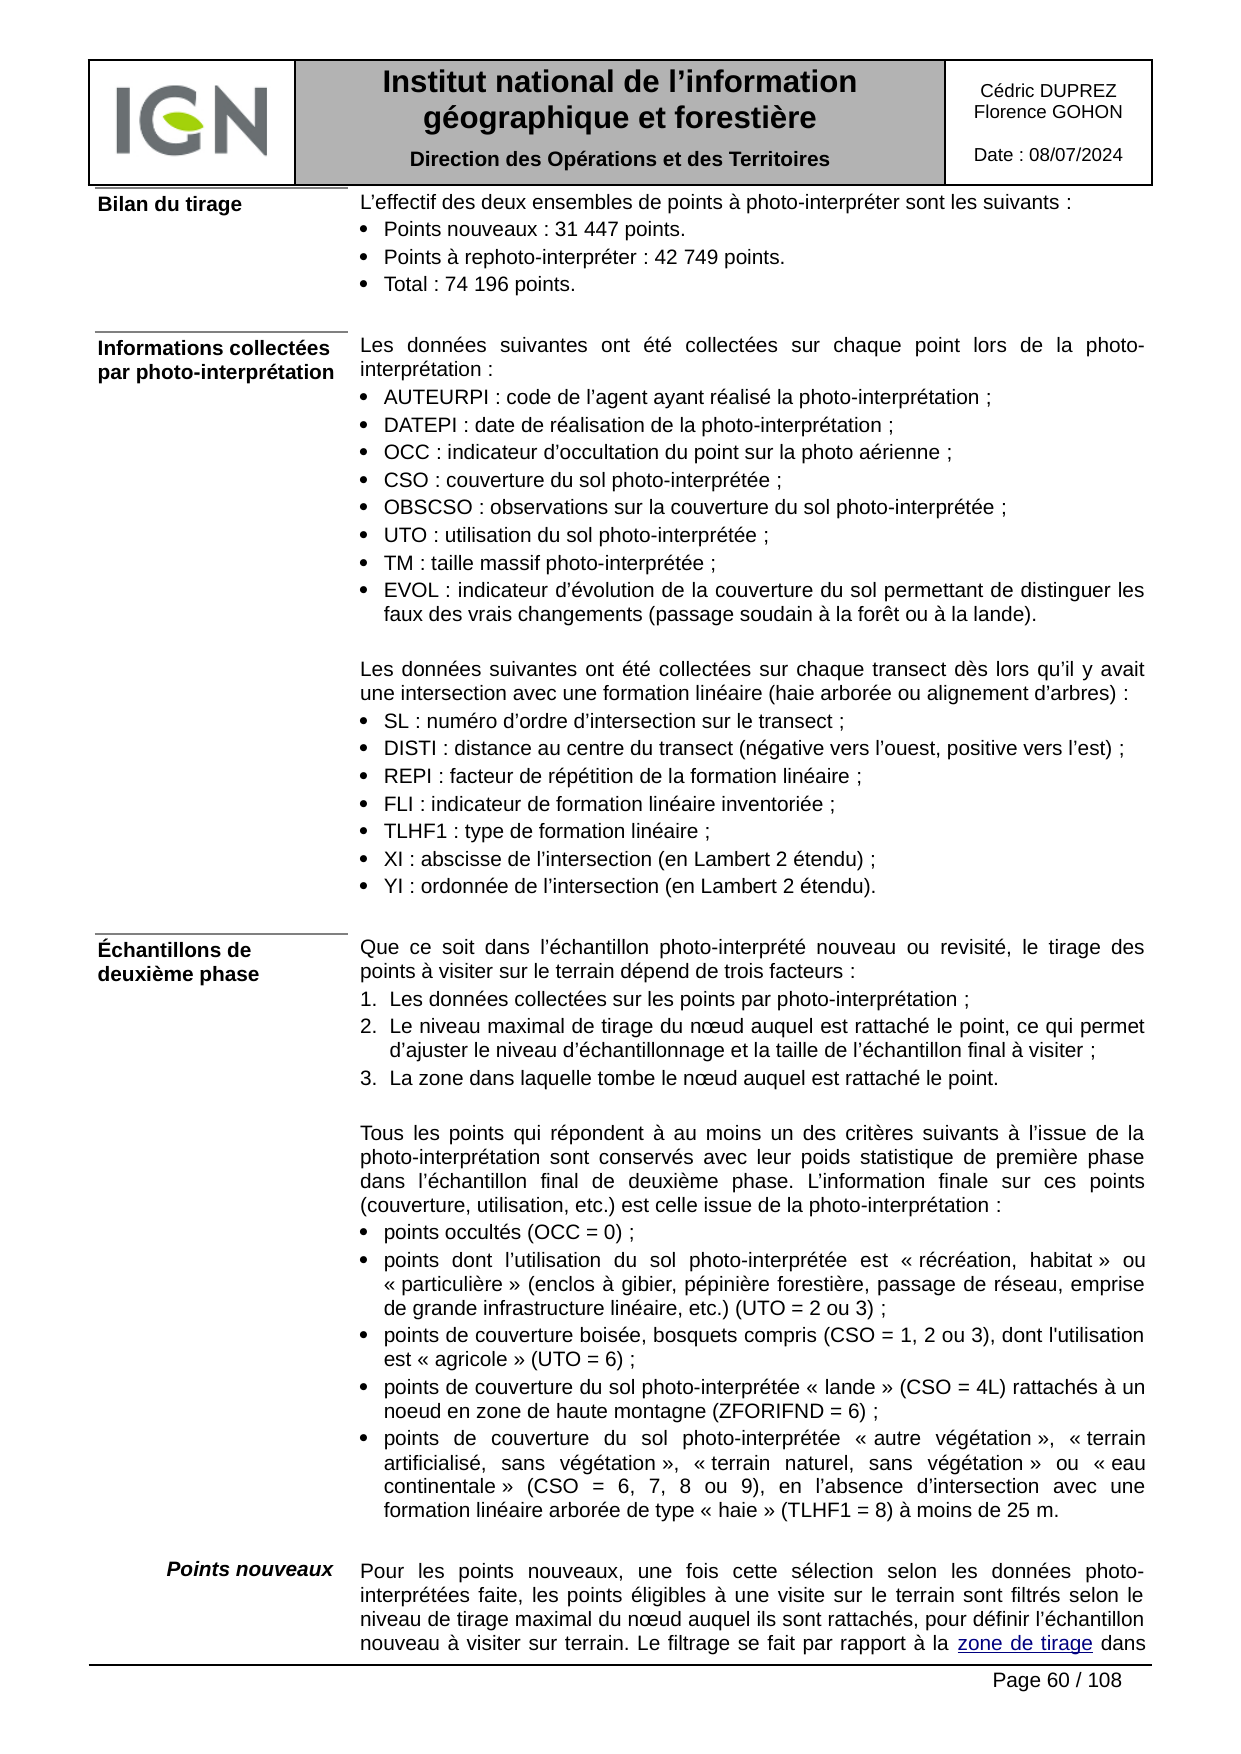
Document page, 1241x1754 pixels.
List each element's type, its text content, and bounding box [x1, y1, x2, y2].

table_cell Pour les points nouveaux, une fois cette sélection selon les données photo-interprétées faite, les points éligibles à une visite sur le terrain sont filtrés selon le niveau de tirage maximal du nœud auquel ils sont rattachés, pour définir l’échantillon nouveau à visiter sur terrain. Le filtrage se fait par rapport à la zone de tirage dans [354, 1556, 1152, 1661]
table_cell Informations collectées par photo-interprétation [89, 330, 354, 932]
table_cell Points nouveaux [89, 1556, 354, 1661]
table_cell Que ce soit dans l’échantillon photo-interprété nouveau ou revisité, le tirage des points à visiter sur le terrain dépend de trois facteurs : Les données collectées sur les points par photo-interprétation ; Le niveau maximal de tirage du nœud auquel est rattaché le point, ce qui permet d’ajuster le niveau d’échantillonnage et la taille de l’échantillon final à visiter ; La zone dans laquelle tombe le nœud auquel est rattaché le point. Tous les points qui répondent à au moins un des critères suivants à l’issue de la photo-interprétation sont conservés avec leur poids statistique de première phase dans l’échantillon final de deuxième phase. L’information finale sur ces points (couverture, utilisation, etc.) est celle issue de la photo-interprétation : points occultés (OCC = 0) ; points dont l’utilisation du sol photo-interprétée est « récréation, habitat » ou « particulière » (enclos à gibier, pépinière forestière, passage de réseau, emprise de grande infrastructure linéaire, etc.) (UTO = 2 ou 3) ; points de couverture boisée, bosquets compris (CSO = 1, 2 ou 3), dont l'utilisation est « agricole » (UTO = 6) ; points de couverture du sol photo-interprétée « lande » (CSO = 4L) rattachés à un noeud en zone de haute montagne (ZFORIFND = 6) ; points de couverture du sol photo-interprétée « autre végétation », « terrain artificialisé, sans végétation », « terrain naturel, sans végétation » ou « eau continentale » (CSO = 6, 7, 8 ou 9), en l’absence d’intersection avec une formation linéaire arborée de type « haie » (TLHF1 = 8) à moins de 25 m. [354, 932, 1152, 1556]
picture [91, 62, 293, 180]
table_cell L’effectif des deux ensembles de points à photo-interpréter sont les suivants : Points nouveaux : 31 447 points. Points à rephoto-interpréter : 42 749 points. Total : 74 196 points. [354, 186, 1152, 330]
table_cell Bilan du tirage [89, 186, 354, 330]
table_cell Les données suivantes ont été collectées sur chaque point lors de la photo-interprétation : AUTEURPI : code de l’agent ayant réalisé la photo-interprétation ; DATEPI : date de réalisation de la photo-interprétation ; OCC : indicateur d’occultation du point sur la photo aérienne ; CSO : couverture du sol photo-interprétée ; OBSCSO : observations sur la couverture du sol photo-interprétée ; UTO : utilisation du sol photo-interprétée ; TM : taille massif photo-interprétée ; EVOL : indicateur d’évolution de la couverture du sol permettant de distinguer les faux des vrais changements (passage soudain à la forêt ou à la lande). Les données suivantes ont été collectées sur chaque transect dès lors qu’il y avait une intersection avec une formation linéaire (haie arborée ou alignement d’arbres) : SL : numéro d’ordre d’intersection sur le transect ; DISTI : distance au centre du transect (négative vers l’ouest, positive vers l’est) ; REPI : facteur de répétition de la formation linéaire ; FLI : indicateur de formation linéaire inventoriée ; TLHF1 : type de formation linéaire ; XI : abscisse de l’intersection (en Lambert 2 étendu) ; YI : ordonnée de l’intersection (en Lambert 2 étendu). [354, 330, 1152, 932]
table_cell Échantillons de deuxième phase [89, 932, 354, 1556]
